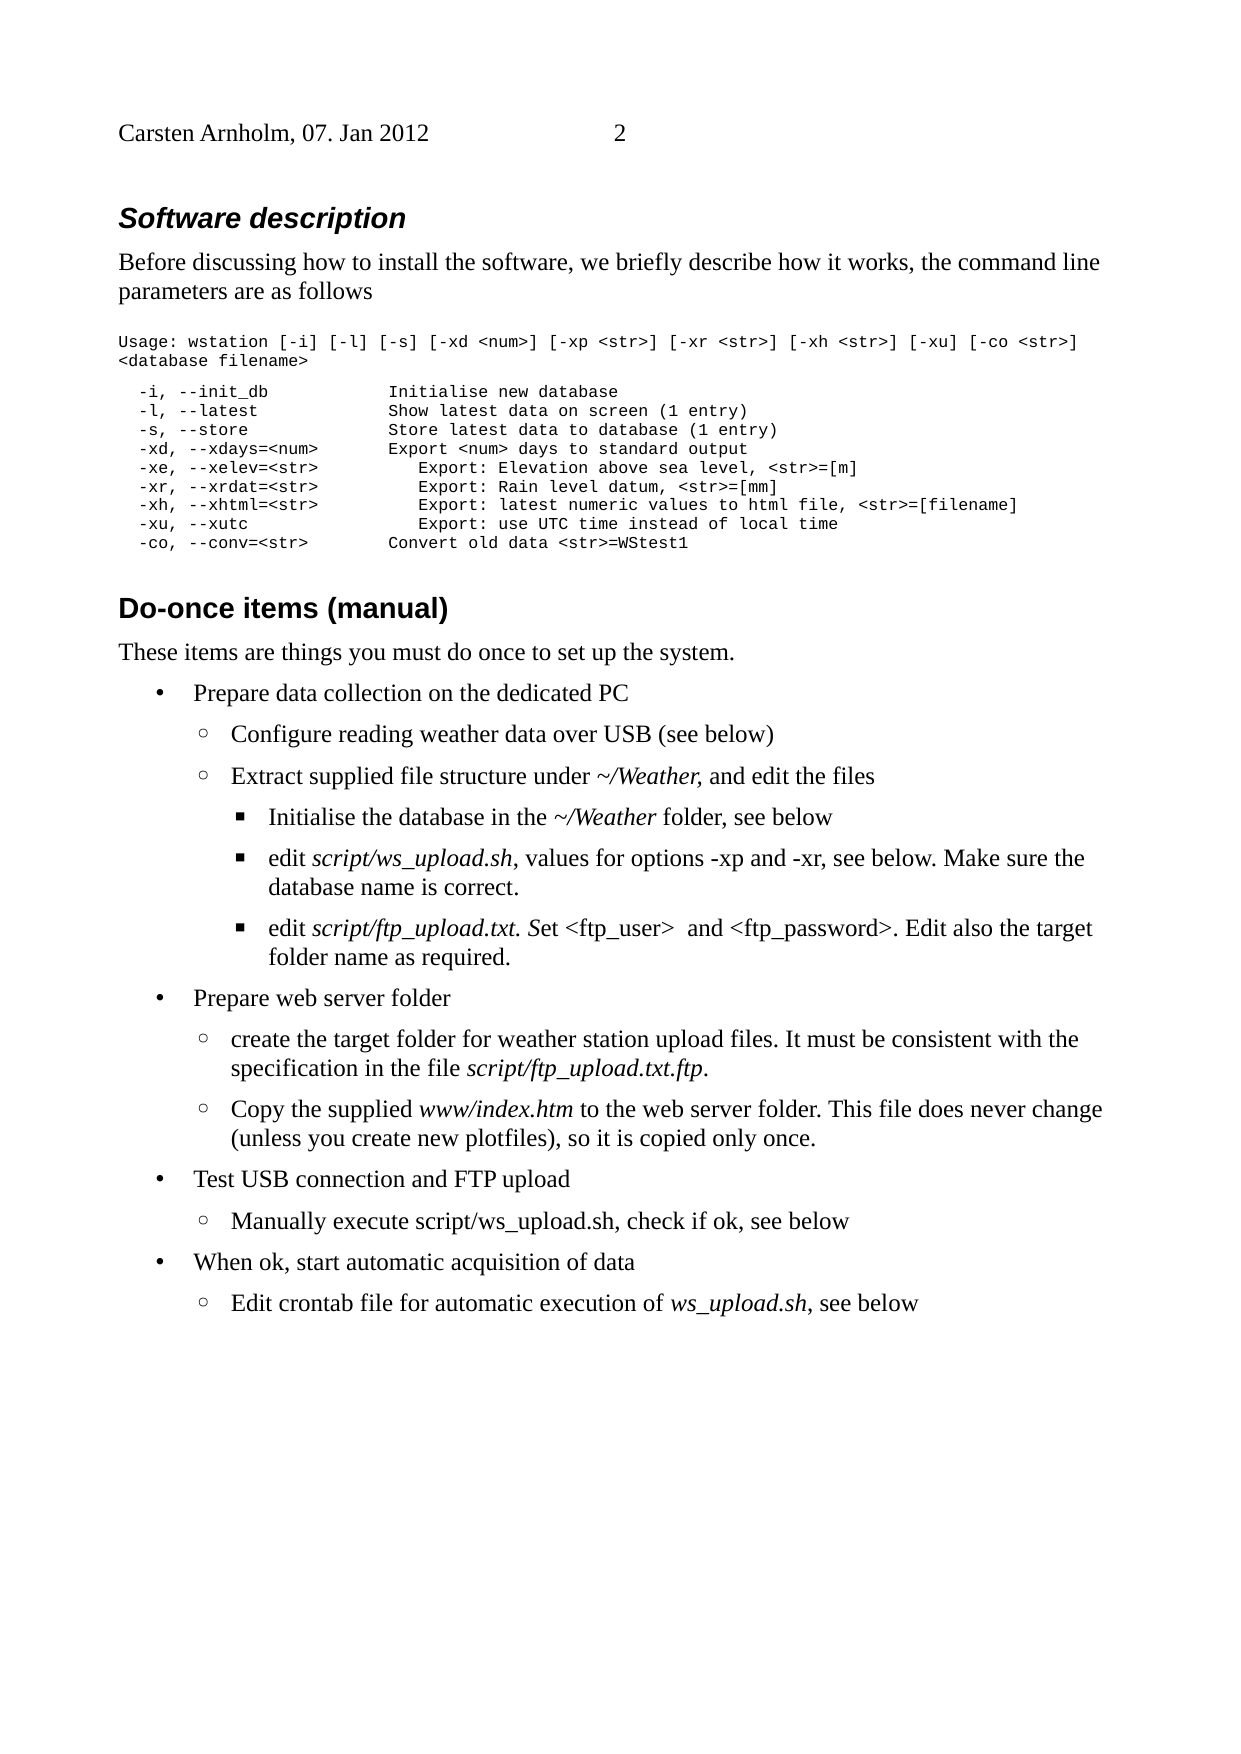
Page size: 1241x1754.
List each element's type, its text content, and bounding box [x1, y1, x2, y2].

list When ok, start automatic acquisition of data [156, 1247, 1122, 1276]
list create the target folder for weather station upload files. It must be consistent with the specification in the file script/ftp_upload.txt.ftp. [193, 1024, 1122, 1082]
list Edit crontab file for automatic execution of ws_upload.sh, see below [193, 1288, 1122, 1317]
list edit script/ws_upload.sh, values for options -xp and -xr, see below. Make sure the database name is correct. [231, 843, 1122, 901]
subtitle Do-once items (manual) [118, 591, 1122, 624]
list Initialise the database in the ~/Weather folder, see below [231, 802, 1122, 831]
text Before discussing how to install the software, we briefly describe how it works, the command line parameters are as follows Usage: wstation [-i] [-l] [-s] [-xd <num>] [-xp <str>] [-xr <str>] [-xh <str>] [-xu] [-co <str>] <database filename> [118, 247, 1122, 371]
text These items are things you must do once to set up the system. [118, 637, 1122, 666]
text -i, --init_db Initialise new database -l, --latest Show latest data on screen (1 entry) -s, --store Store latest data to database (1 entry) -xd, --xdays=<num> Export <num> days to standard output -xe, --xelev=<str> Export: Elevation above sea level, <str>=[m] -xr, --xrdat=<str> Export: Rain level datum, <str>=[mm] -xh, --xhtml=<str> Export: latest numeric values to html file, <str>=[filename] -xu, --xutc Export: use UTC time instead of local time -co, --conv=<str> Convert old data <str>=WStest1 [118, 384, 1122, 553]
list Extract supplied file structure under ~/Weather, and edit the files [193, 761, 1122, 789]
list Copy the supplied www/index.htm to the web server folder. This file does never change (unless you create new plotfiles), so it is copied only once. [193, 1094, 1122, 1152]
list Configure reading weather data over USB (see below) [193, 719, 1122, 748]
list Test USB connection and FTP upload [156, 1164, 1122, 1193]
subtitle Software description [118, 201, 1122, 235]
list edit script/ftp_upload.txt. Set <ftp_user> and <ftp_password>. Edit also the target folder name as required. [231, 913, 1122, 971]
list Prepare web server folder [156, 983, 1122, 1012]
list Prepare data collection on the dedicated PC [156, 678, 1122, 707]
list Manually execute script/ws_upload.sh, check if ok, see below [193, 1206, 1122, 1234]
